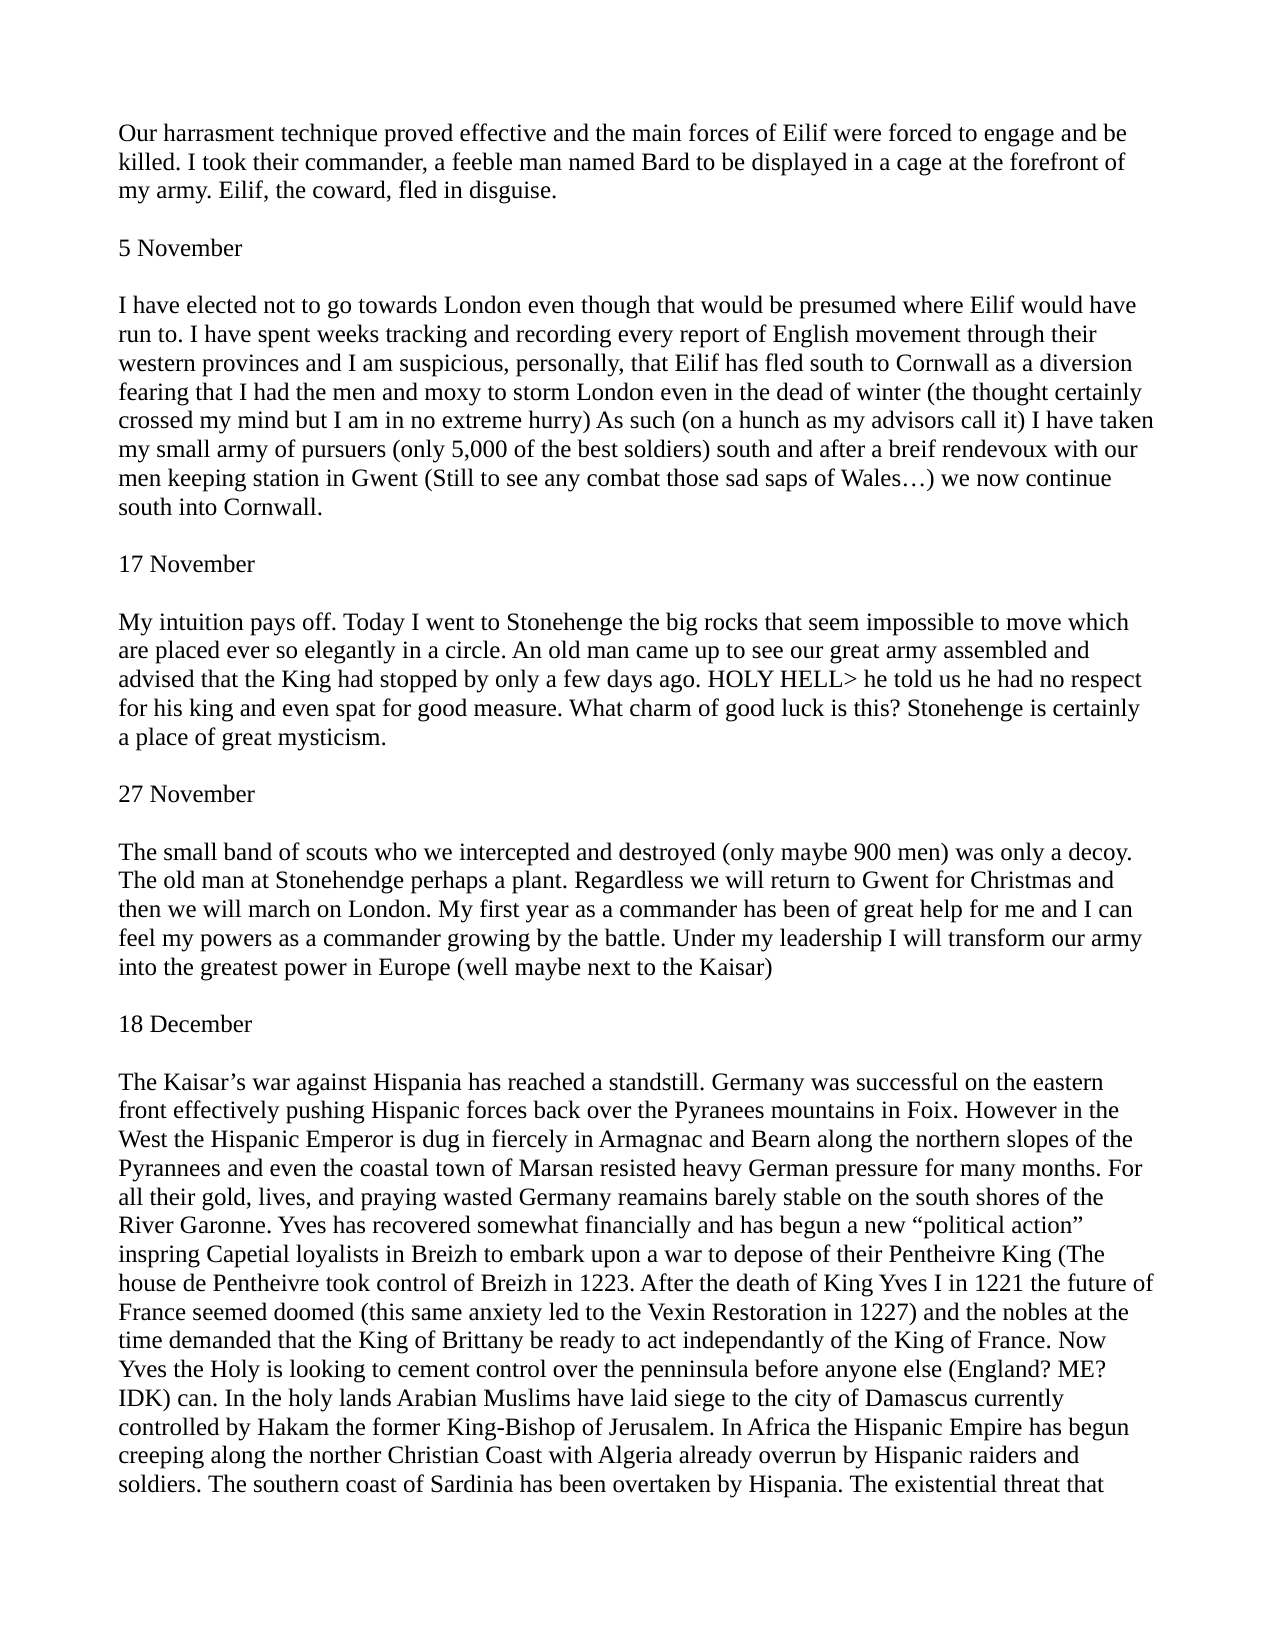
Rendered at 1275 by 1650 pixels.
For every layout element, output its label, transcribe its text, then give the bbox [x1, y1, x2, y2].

text 18 December [118, 1009, 1157, 1038]
text I have elected not to go towards London even though that would be presumed where Eilif would have run to. I have spent weeks tracking and recording every report of English movement through their western provinces and I am suspicious, personally, that Eilif has fled south to Cornwall as a diversion fearing that I had the men and moxy to storm London even in the dead of winter (the thought certainly crossed my mind but I am in no extreme hurry) As such (on a hunch as my advisors call it) I have taken my small army of pursuers (only 5,000 of the best soldiers) south and after a breif rendevoux with our men keeping station in Gwent (Still to see any combat those sad saps of Wales…) we now continue south into Cornwall. [118, 291, 1157, 521]
text 5 November [118, 233, 1157, 262]
text The small band of scouts who we intercepted and destroyed (only maybe 900 men) was only a decoy. The old man at Stonehendge perhaps a plant. Regardless we will return to Gwent for Christmas and then we will march on London. My first year as a commander has been of great help for me and I can feel my powers as a commander growing by the battle. Under my leadership I will transform our army into the greatest power in Europe (well maybe next to the Kaisar) [118, 837, 1157, 981]
text 27 November [118, 779, 1157, 808]
text The Kaisar’s war against Hispania has reached a standstill. Germany was successful on the eastern front effectively pushing Hispanic forces back over the Pyranees mountains in Foix. However in the West the Hispanic Emperor is dug in fiercely in Armagnac and Bearn along the northern slopes of the Pyrannees and even the coastal town of Marsan resisted heavy German pressure for many months. For all their gold, lives, and praying wasted Germany reamains barely stable on the south shores of the River Garonne. Yves has recovered somewhat financially and has begun a new “political action” inspring Capetial loyalists in Breizh to embark upon a war to depose of their Pentheivre King (The house de Pentheivre took control of Breizh in 1223. After the death of King Yves I in 1221 the future of France seemed doomed (this same anxiety led to the Vexin Restoration in 1227) and the nobles at the time demanded that the King of Brittany be ready to act independantly of the King of France. Now Yves the Holy is looking to cement control over the penninsula before anyone else (England? ME? IDK) can. In the holy lands Arabian Muslims have laid siege to the city of Damascus currently controlled by Hakam the former King-Bishop of Jerusalem. In Africa the Hispanic Empire has begun creeping along the norther Christian Coast with Algeria already overrun by Hispanic raiders and soldiers. The southern coast of Sardinia has been overtaken by Hispania. The existential threat that [118, 1067, 1157, 1498]
text My intuition pays off. Today I went to Stonehenge the big rocks that seem impossible to move which are placed ever so elegantly in a circle. An old man came up to see our great army assembled and advised that the King had stopped by only a few days ago. HOLY HELL> he told us he had no respect for his king and even spat for good measure. What charm of good luck is this? Stonehenge is certainly a place of great mysticism. [118, 607, 1157, 751]
text 17 November [118, 549, 1157, 578]
text Our harrasment technique proved effective and the main forces of Eilif were forced to engage and be killed. I took their commander, a feeble man named Bard to be displayed in a cage at the forefront of my army. Eilif, the coward, fled in disguise. [118, 118, 1157, 204]
